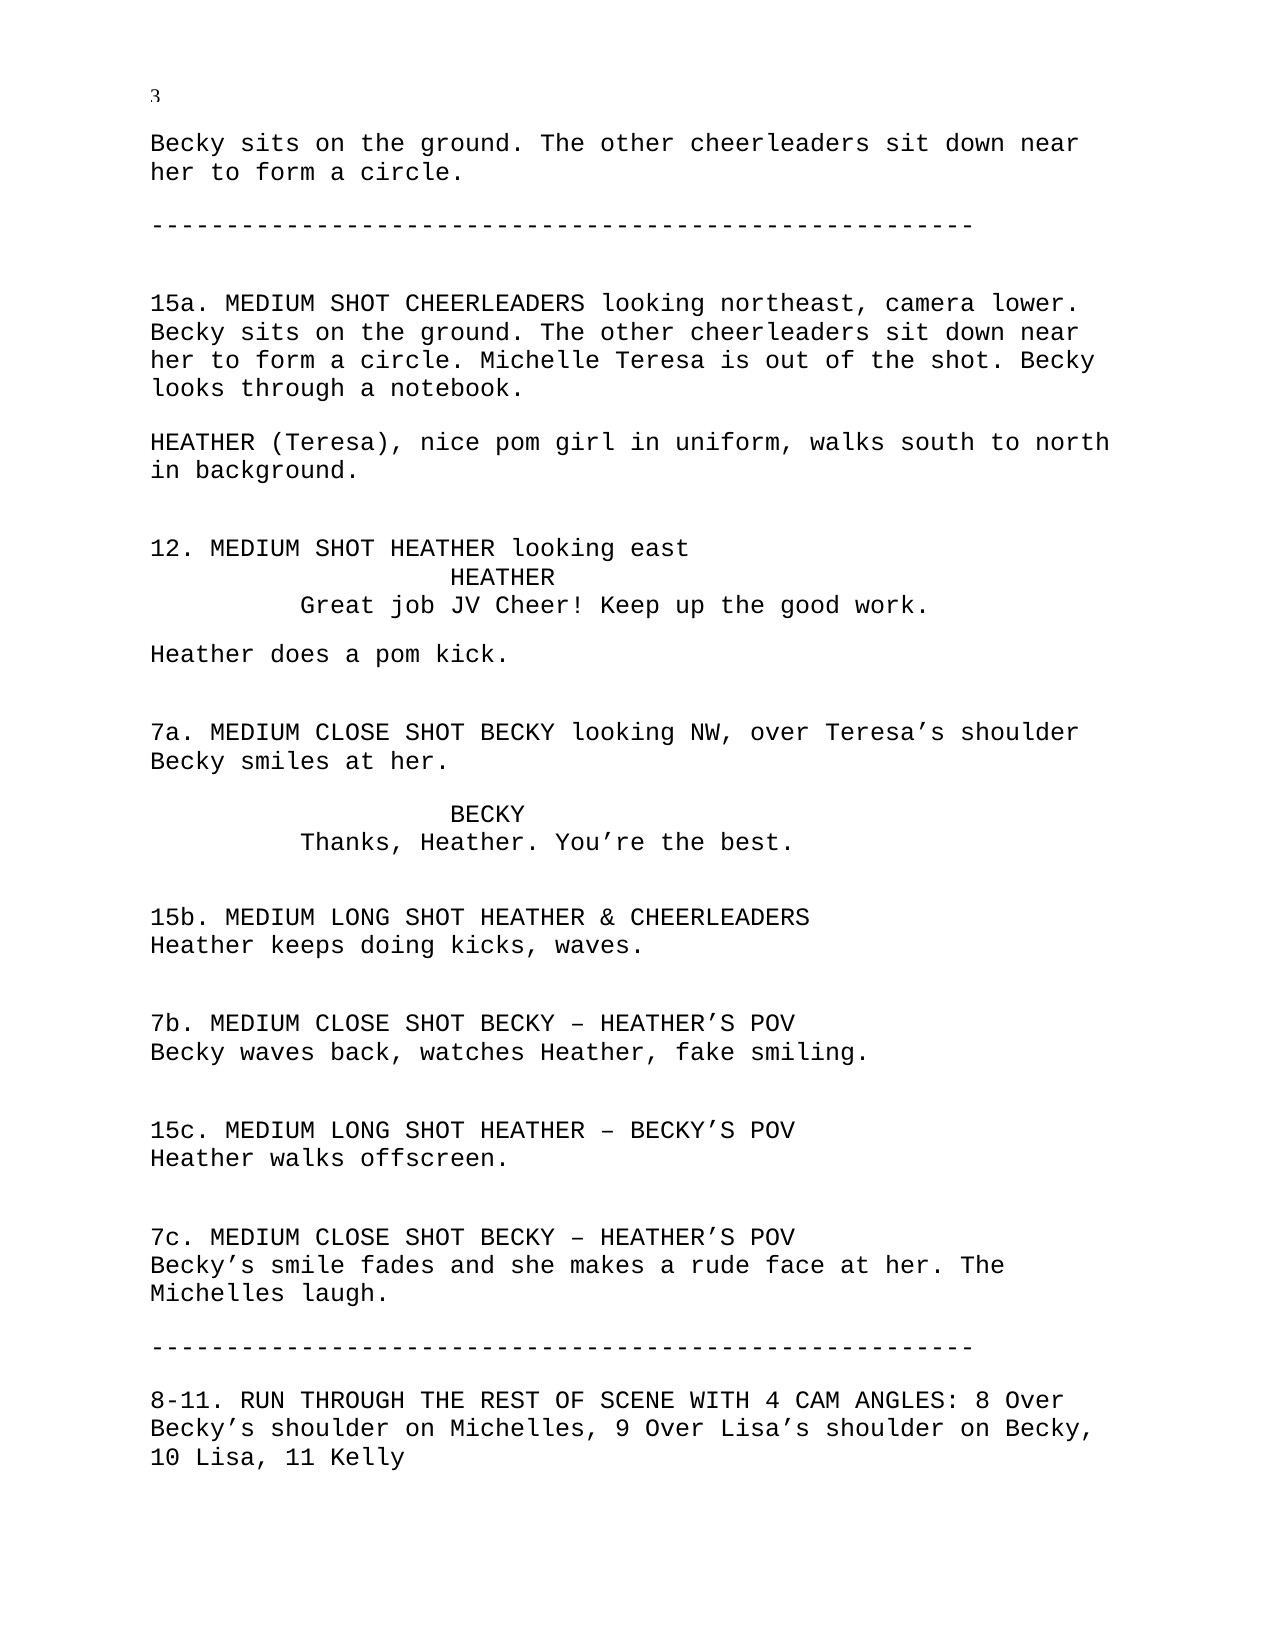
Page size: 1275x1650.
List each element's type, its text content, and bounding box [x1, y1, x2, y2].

text ------------------------------------------------------- [150, 212, 1125, 241]
text Becky sits on the ground. The other cheerleaders sit down near her to form a circle. [150, 131, 1125, 187]
text Great job JV Cheer! Keep up the good work. [300, 592, 975, 621]
text Becky’s smile fades and she makes a rude face at her. The Michelles laugh. [150, 1252, 1125, 1309]
text Thanks, Heather. You’re the best. [300, 830, 975, 858]
text ------------------------------------------------------- [150, 1334, 1125, 1362]
text Becky sits on the ground. The other cheerleaders sit down near her to form a circle. Michelle Teresa is out of the shot. Becky looks through a notebook. [150, 319, 1125, 404]
subtitle 7c. MEDIUM CLOSE SHOT BECKY – HEATHER’S POV [150, 1224, 1125, 1252]
text 8-11. RUN THROUGH THE REST OF SCENE WITH 4 CAM ANGLES: 8 Over Becky’s shoulder on Michelles, 9 Over Lisa’s shoulder on Becky, 10 Lisa, 11 Kelly [150, 1387, 1125, 1472]
text BECKY [150, 802, 1125, 830]
text Heather walks offscreen. [150, 1146, 1125, 1174]
subtitle 15c. MEDIUM LONG SHOT HEATHER – BECKY’S POV [150, 1117, 1125, 1146]
subtitle 15b. MEDIUM LONG SHOT HEATHER & CHEERLEADERS [150, 904, 1125, 932]
subtitle 7b. MEDIUM CLOSE SHOT BECKY – HEATHER’S POV [150, 1011, 1125, 1039]
subtitle 12. MEDIUM SHOT HEATHER looking east [150, 536, 1125, 564]
text Heather does a pom kick. [150, 642, 1125, 670]
text HEATHER [150, 564, 1125, 592]
text Becky waves back, watches Heather, fake smiling. [150, 1039, 1125, 1067]
text HEATHER (Teresa), nice pom girl in uniform, walks south to north in background. [150, 429, 1125, 486]
subtitle 7a. MEDIUM CLOSE SHOT BECKY looking NW, over Teresa’s shoulder [150, 720, 1125, 748]
subtitle 15a. MEDIUM SHOT CHEERLEADERS looking northeast, camera lower. [150, 291, 1125, 319]
text Becky smiles at her. [150, 748, 1125, 777]
text Heather keeps doing kicks, waves. [150, 932, 1125, 961]
